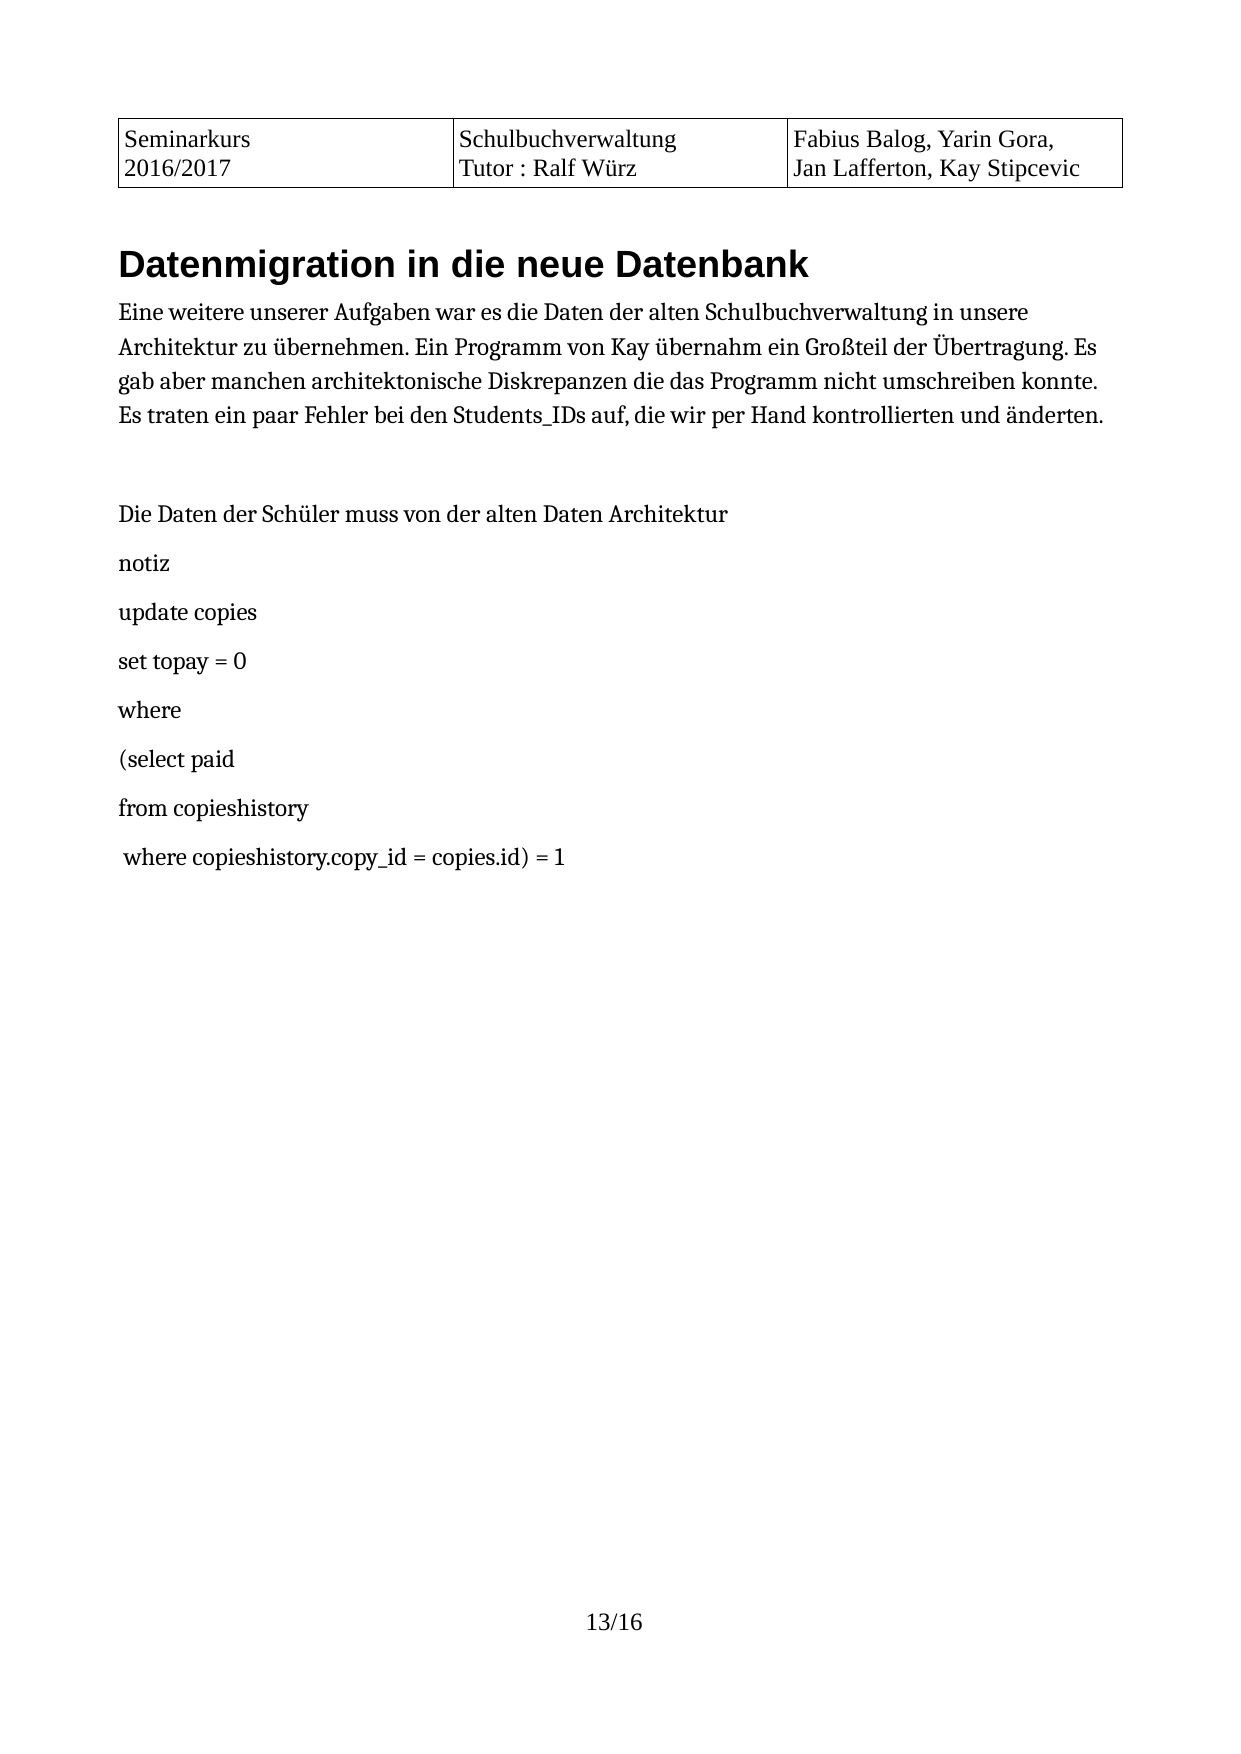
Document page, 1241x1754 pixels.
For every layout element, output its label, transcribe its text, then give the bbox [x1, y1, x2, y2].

text where copieshistory.copy_id = copies.id) = 1 [118, 843, 1122, 872]
text Die Daten der Schüler muss von der alten Daten Architektur [118, 499, 1122, 528]
text from copieshistory [118, 794, 1122, 823]
text update copies [118, 598, 1122, 626]
text (select paid [118, 745, 1122, 773]
text set topay = 0 [118, 647, 1122, 675]
text Eine weitere unserer Aufgaben war es die Daten der alten Schulbuchverwaltung in unsere Architektur zu übernehmen. Ein Programm von Kay übernahm ein Großteil der Übertragung. Es gab aber manchen architektonische Diskrepanzen die das Programm nicht umschreiben konnte. Es traten ein paar Fehler bei den Students_IDs auf, die wir per Hand kontrollierten und änderten. [118, 298, 1122, 430]
text where [118, 696, 1122, 724]
text notiz [118, 548, 1122, 577]
subtitle Datenmigration in die neue Datenbank [118, 242, 1122, 285]
